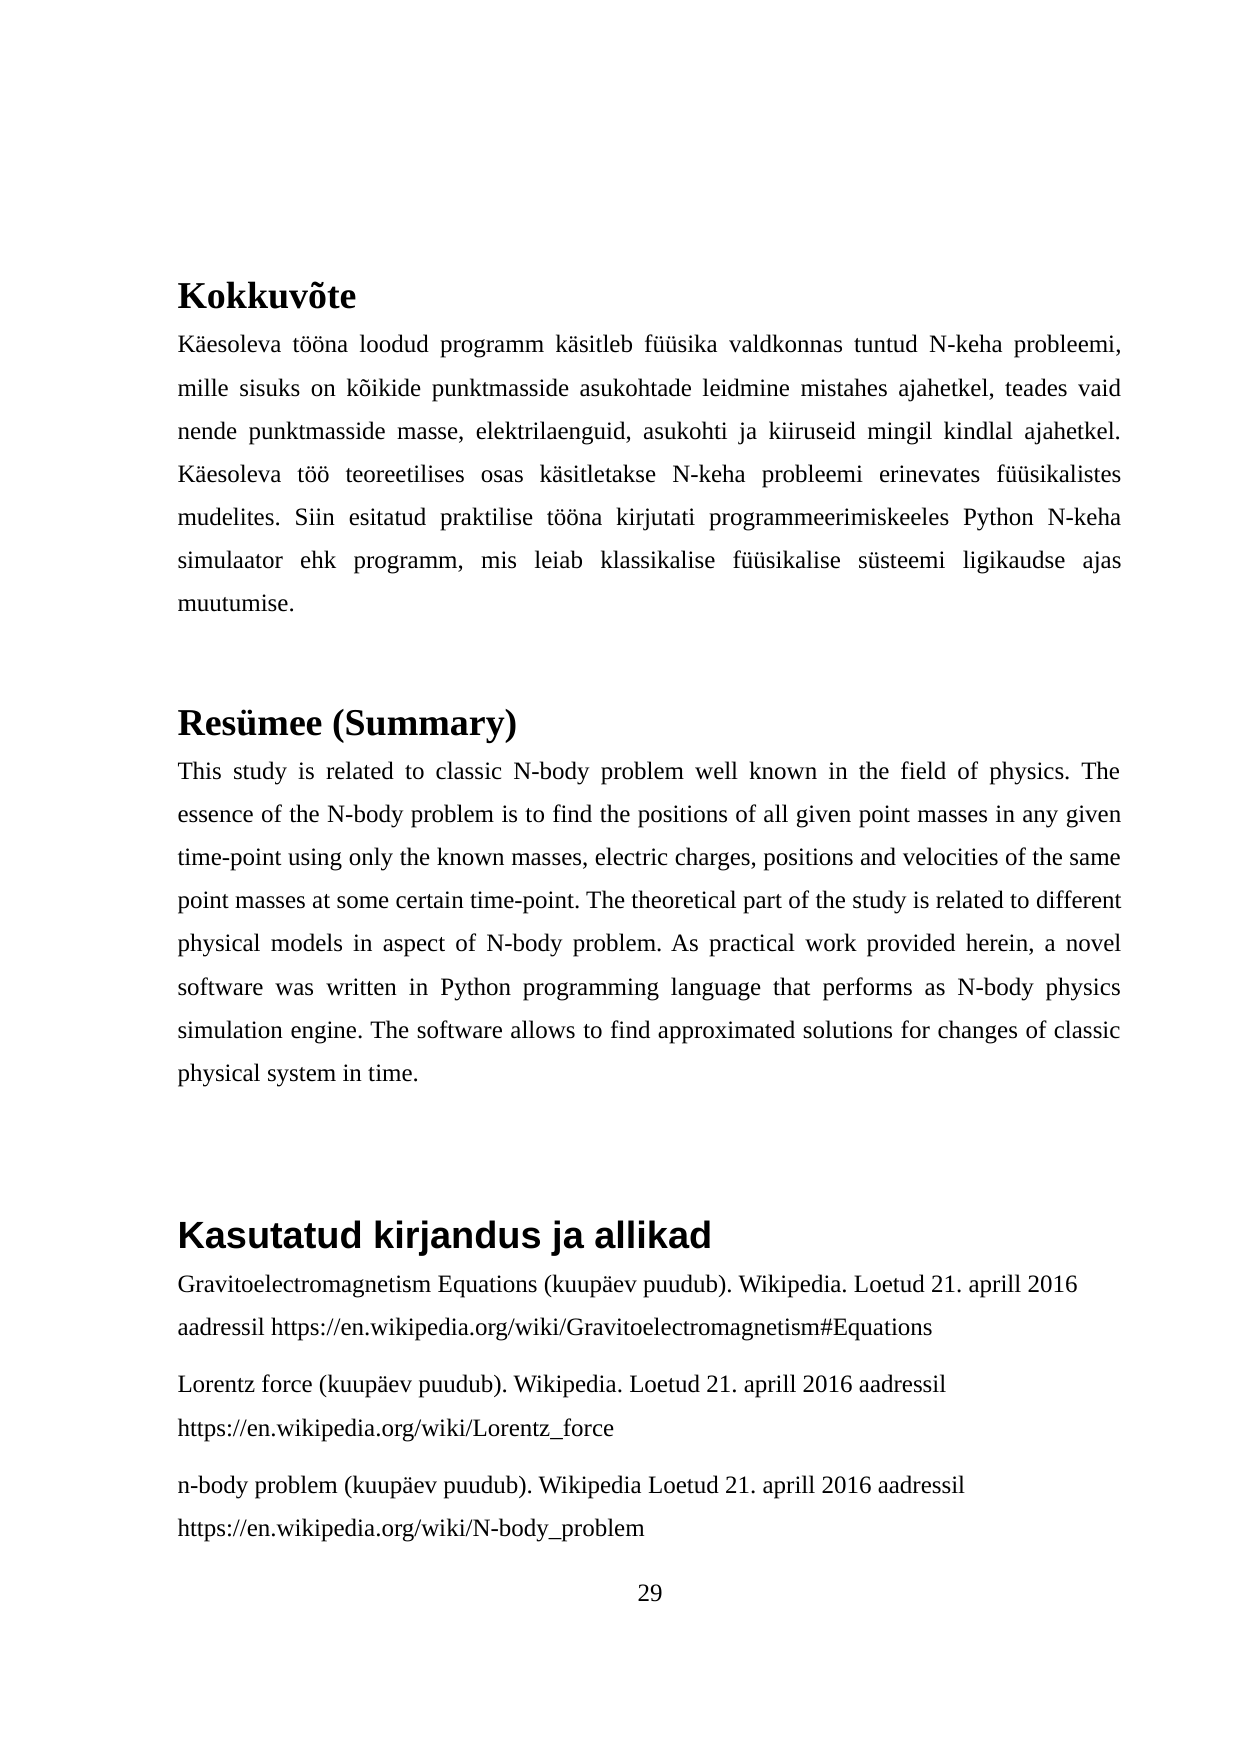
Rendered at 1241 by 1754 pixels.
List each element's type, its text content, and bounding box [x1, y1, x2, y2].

text Gravitoelectromagnetism Equations (kuupäev puudub). Wikipedia. Loetud 21. aprill 2016 aadressil https://en.wikipedia.org/wiki/Gravitoelectromagnetism#Equations [177, 1269, 1122, 1341]
text n-body problem (kuupäev puudub). Wikipedia Loetud 21. aprill 2016 aadressil https://en.wikipedia.org/wiki/N-body_problem [177, 1470, 1122, 1542]
text Käesoleva tööna loodud programm käsitleb füüsika valdkonnas tuntud N-keha probleemi, mille sisuks on kõikide punktmasside asukohtade leidmine mistahes ajahetkel, teades vaid nende punktmasside masse, elektrilaenguid, asukohti ja kiiruseid mingil kindlal ajahetkel. Käesoleva töö teoreetilises osas käsitletakse N-keha probleemi erinevates füüsikalistes mudelites. Siin esitatud praktilise tööna kirjutati programmeerimiskeeles Python N-keha simulaator ehk programm, mis leiab klassikalise füüsikalise süsteemi ligikaudse ajas muutumise. [177, 329, 1122, 617]
text This study is related to classic N-body problem well known in the field of physics. The essence of the N-body problem is to find the positions of all given point masses in any given time-point using only the known masses, electric charges, positions and velocities of the same point masses at some certain time-point. The theoretical part of the study is related to different physical models in aspect of N-body problem. As practical work provided herein, a novel software was written in Python programming language that performs as N-body physics simulation engine. The software allows to find approximated solutions for changes of classic physical system in time. [177, 756, 1122, 1087]
subtitle Kokkuvõte [177, 273, 1122, 317]
text Lorentz force (kuupäev puudub). Wikipedia. Loetud 21. aprill 2016 aadressil https://en.wikipedia.org/wiki/Lorentz_force [177, 1369, 1122, 1441]
subtitle Resümee (Summary) [177, 700, 1122, 743]
subtitle Kasutatud kirjandus ja allikad [177, 1213, 1122, 1256]
